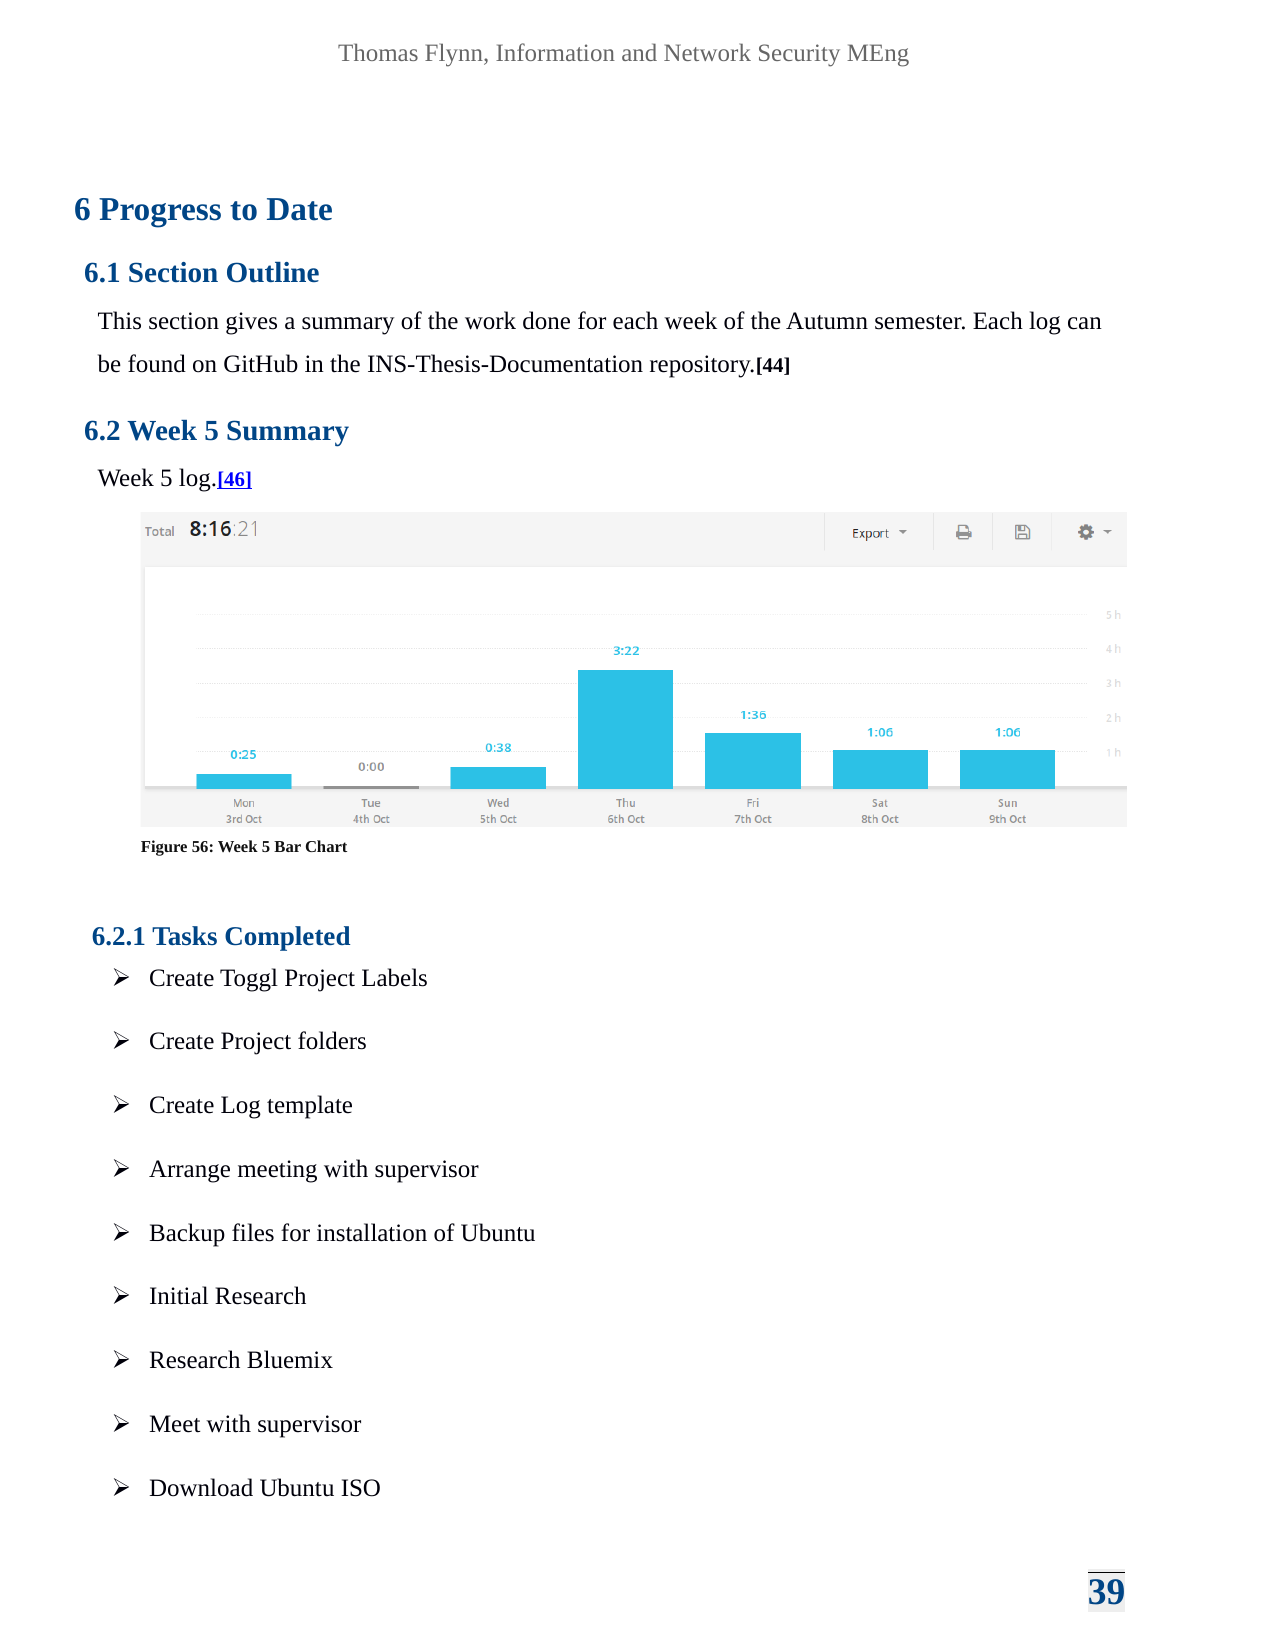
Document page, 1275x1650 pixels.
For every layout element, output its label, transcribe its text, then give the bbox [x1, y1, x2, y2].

list Backup files for installation of Ubuntu [111, 1218, 1125, 1246]
list Create Toggl Project Labels [111, 963, 1125, 991]
text Figure 56: Week 5 Bar Chart [141, 513, 1144, 856]
text This section gives a summary of the work done for each week of the Autumn semester. Each log can be found on GitHub in the INS-Thesis-Documentation repository.[44] [97, 306, 1125, 378]
picture [140, 512, 1127, 827]
list Research Bluemix [111, 1345, 1125, 1374]
text Week 5 log.[46] [97, 463, 1125, 492]
list Create Project folders [111, 1026, 1125, 1055]
subtitle 6.1 Section Outline [81, 256, 1125, 289]
list Create Log template [111, 1090, 1125, 1119]
list Initial Research [111, 1281, 1125, 1310]
list Download Ubuntu ISO [111, 1473, 1125, 1501]
list Arrange meeting with supervisor [111, 1154, 1125, 1183]
subtitle 6.2.1 Tasks Completed [92, 698, 1125, 951]
subtitle 6 Progress to Date [74, 189, 1125, 227]
list Meet with supervisor [111, 1409, 1125, 1438]
subtitle 6.2 Week 5 Summary [81, 413, 1125, 446]
